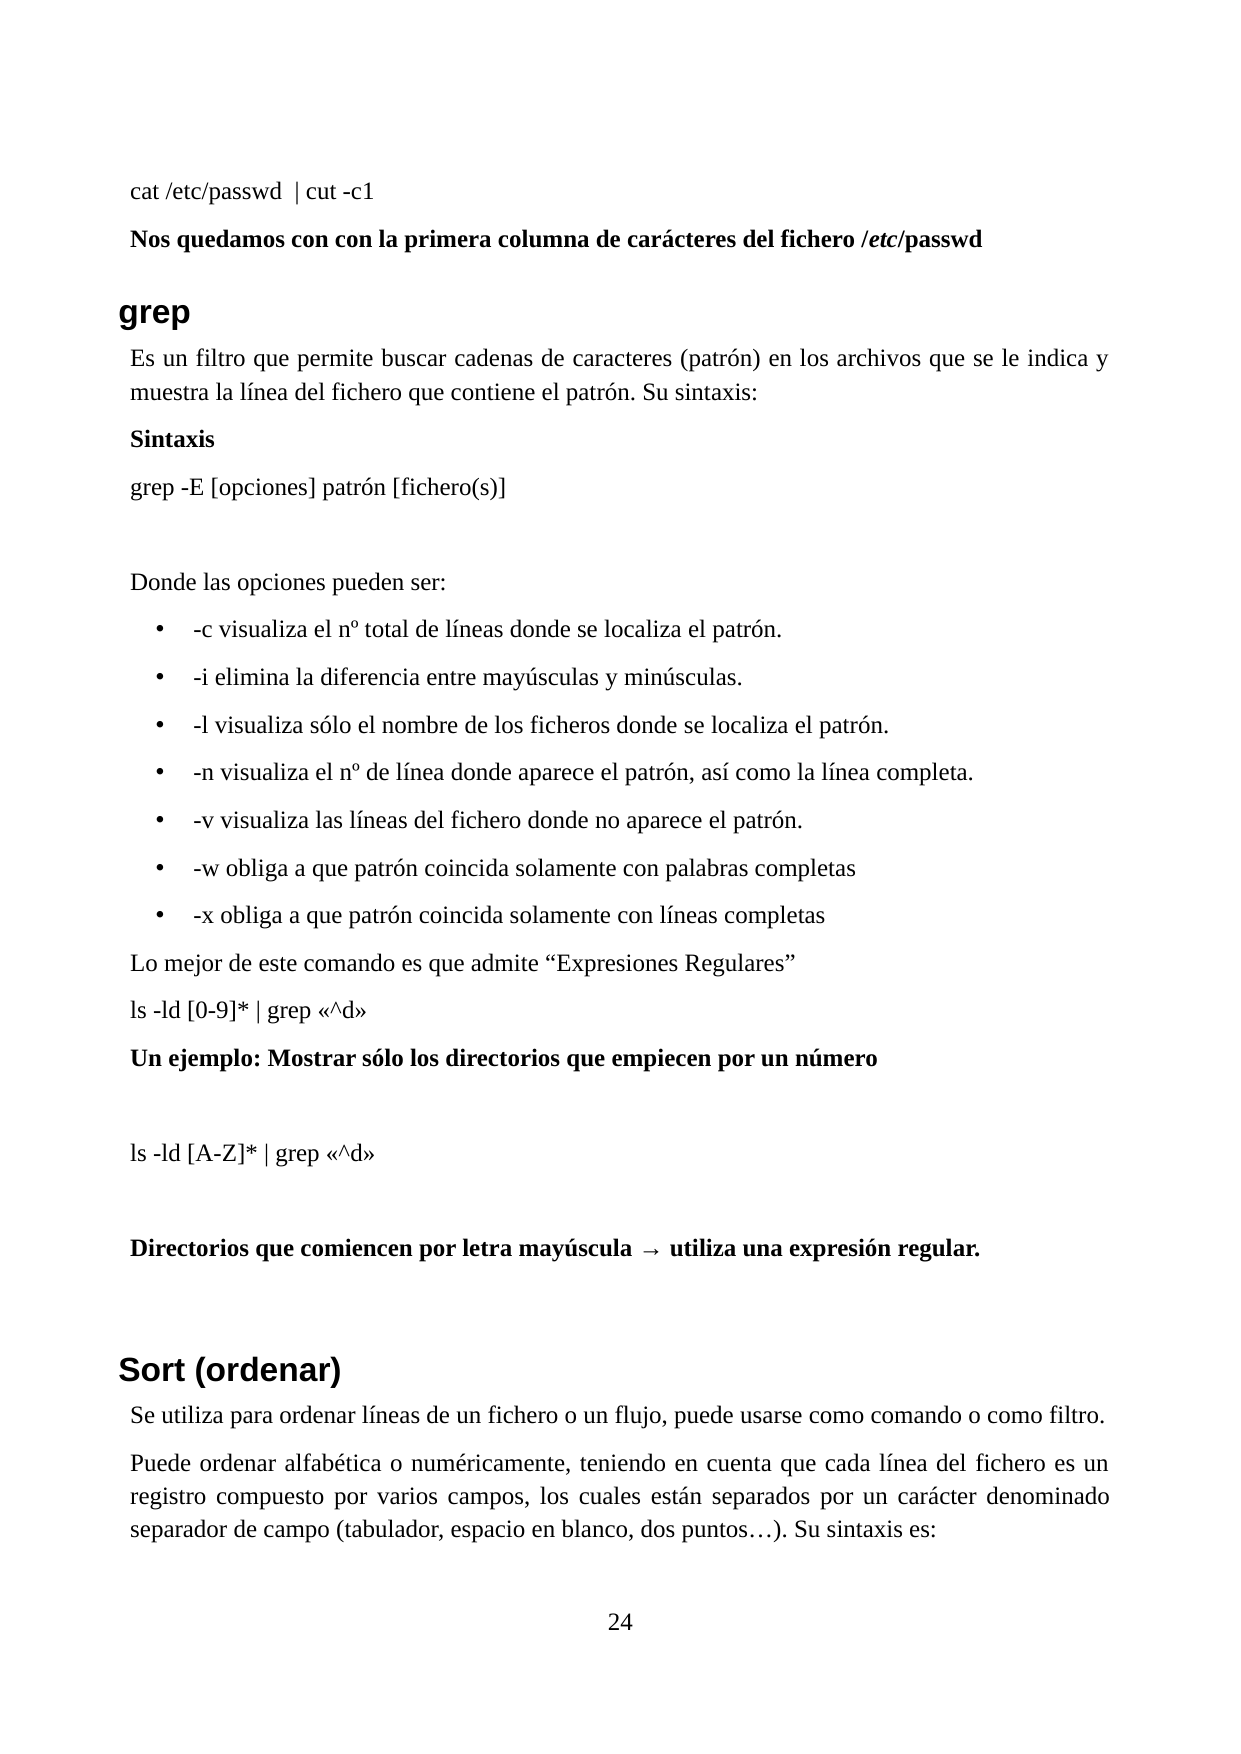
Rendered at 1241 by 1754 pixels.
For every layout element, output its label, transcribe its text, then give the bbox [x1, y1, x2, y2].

subtitle Sort (ordenar) [118, 1349, 1122, 1388]
text Sintaxis [130, 424, 1110, 453]
list -v visualiza las líneas del fichero donde no aparece el patrón. [156, 805, 1122, 834]
text cat /etc/passwd | cut -c1 [130, 176, 1110, 205]
text ls -ld [A-Z]* | grep «^d» [130, 1138, 1110, 1167]
list -n visualiza el nº de línea donde aparece el patrón, así como la línea completa. [156, 757, 1122, 786]
list -l visualiza sólo el nombre de los ficheros donde se localiza el patrón. [156, 710, 1122, 738]
list -w obliga a que patrón coincida solamente con palabras completas [156, 853, 1122, 881]
text Nos quedamos con con la primera columna de carácteres del fichero /etc/passwd [130, 224, 1110, 253]
text Donde las opciones pueden ser: [130, 567, 1110, 596]
text Lo mejor de este comando es que admite “Expresiones Regulares” [130, 948, 1110, 977]
list -x obliga a que patrón coincida solamente con líneas completas [156, 900, 1122, 929]
list -c visualiza el nº total de líneas donde se localiza el patrón. [156, 614, 1122, 643]
list -i elimina la diferencia entre mayúsculas y minúsculas. [156, 662, 1122, 691]
text Puede ordenar alfabética o numéricamente, teniendo en cuenta que cada línea del fichero es un registro compuesto por varios campos, los cuales están separados por un carácter denominado separador de campo (tabulador, espacio en blanco, dos puntos…). Su sintaxis es: [130, 1448, 1110, 1543]
text Directorios que comiencen por letra mayúscula → utiliza una expresión regular. [130, 1233, 1110, 1262]
text ls -ld [0-9]* | grep «^d» [130, 995, 1110, 1024]
subtitle grep [118, 292, 1122, 331]
text Es un filtro que permite buscar cadenas de caracteres (patrón) en los archivos que se le indica y muestra la línea del fichero que contiene el patrón. Su sintaxis: [130, 343, 1110, 405]
text Un ejemplo: Mostrar sólo los directorios que empiecen por un número [130, 1043, 1110, 1072]
text Se utiliza para ordenar líneas de un fichero o un flujo, puede usarse como comando o como filtro. [130, 1401, 1110, 1429]
text grep -E [opciones] patrón [fichero(s)] [130, 472, 1110, 501]
